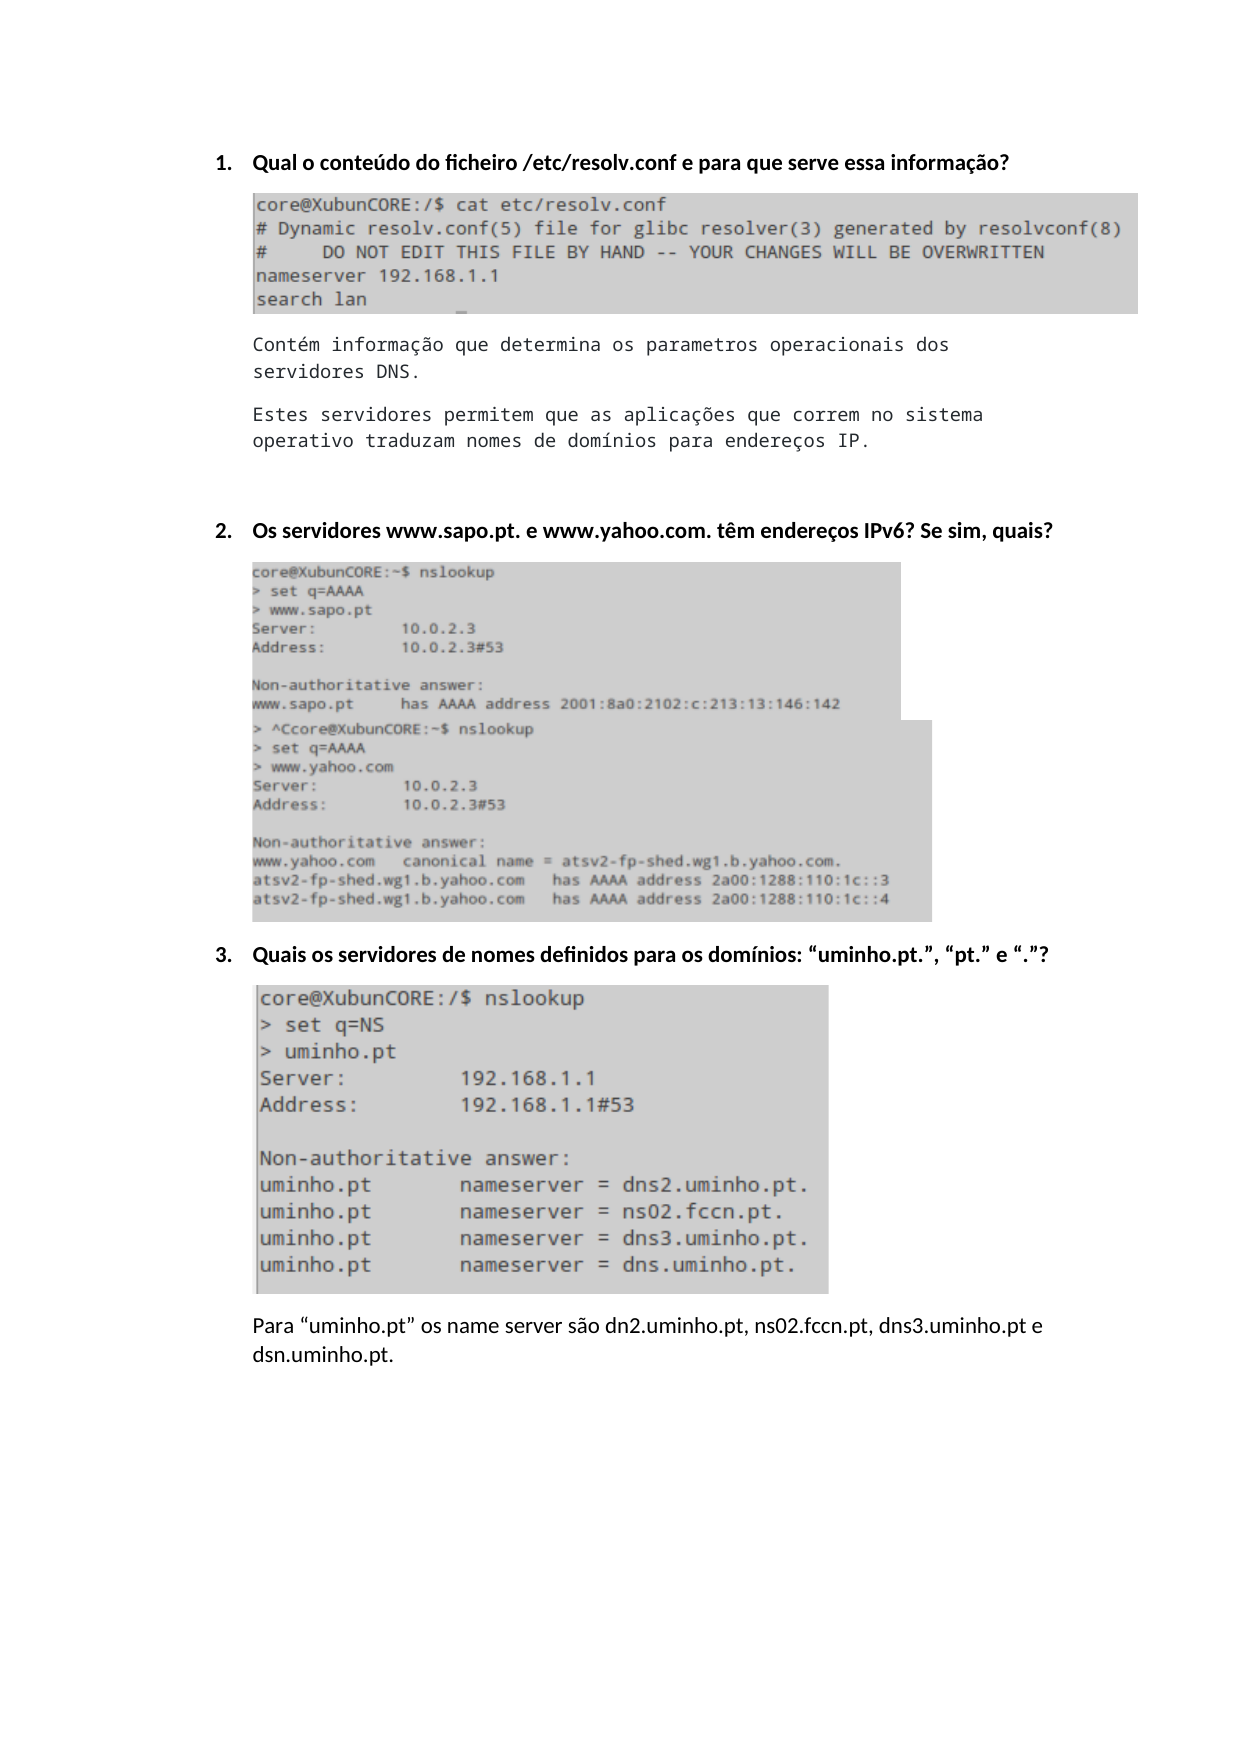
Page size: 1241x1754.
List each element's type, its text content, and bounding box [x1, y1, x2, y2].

list Estes servidores permitem que as aplicações que correm no sistema operativo traduzam nomes de domí­nios para endereços IP. [252, 401, 1063, 453]
list Quais os servidores de nomes definidos para os domínios: “uminho.pt.”, “pt.” e “.”? [215, 940, 1063, 968]
list Contém informação que determina os parametros operacionais dos servidores DNS. [252, 332, 1063, 384]
list Para “uminho.pt” os name server são dn2.uminho.pt, ns02.fccn.pt, dns3.uminho.pt e dsn.uminho.pt. [252, 1311, 1063, 1368]
list Os servidores www.sapo.pt. e www.yahoo.com. têm endereços IPv6? Se sim, quais? [215, 517, 1063, 544]
list Qual o conteúdo do ficheiro /etc/resolv.conf e para que serve essa informação? [215, 148, 1063, 176]
